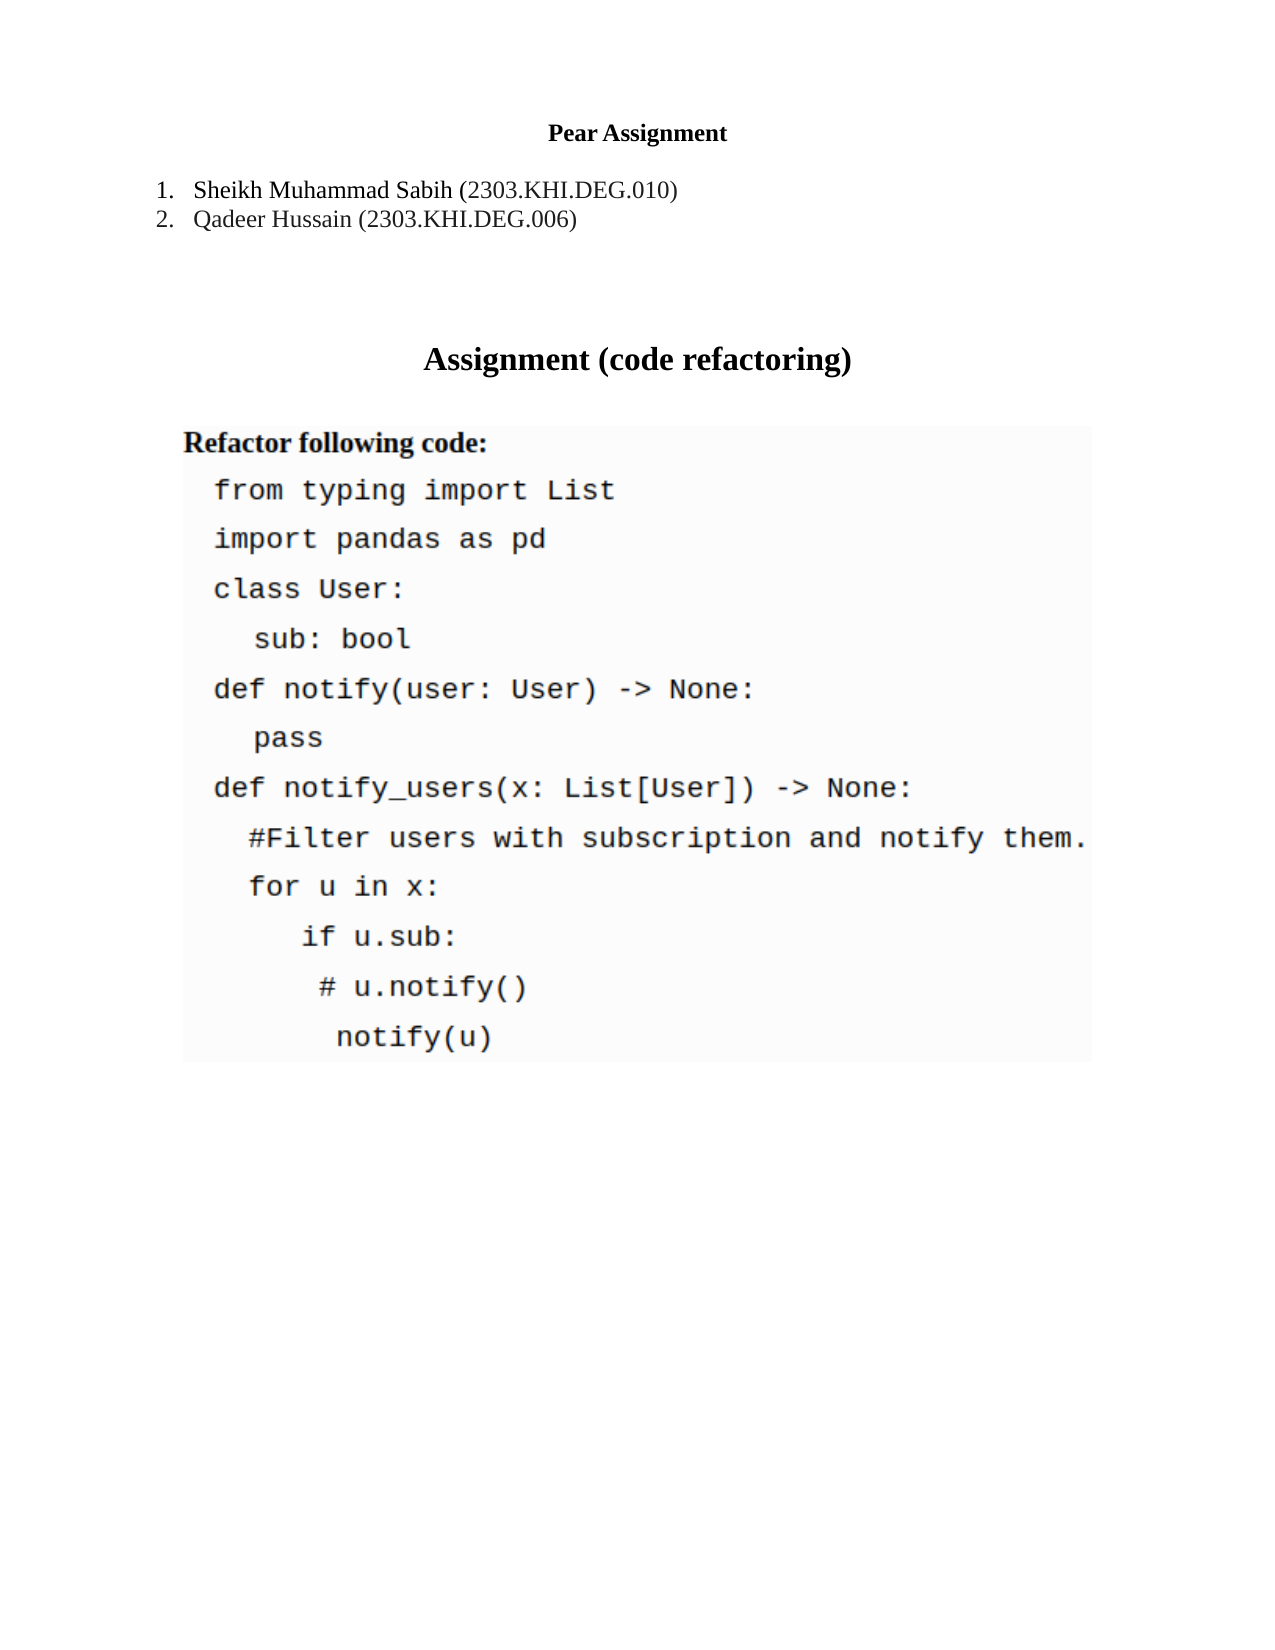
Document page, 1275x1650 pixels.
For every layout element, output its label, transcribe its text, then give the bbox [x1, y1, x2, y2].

picture [182, 426, 1093, 1062]
text Assignment (code refactoring) [118, 339, 1157, 378]
